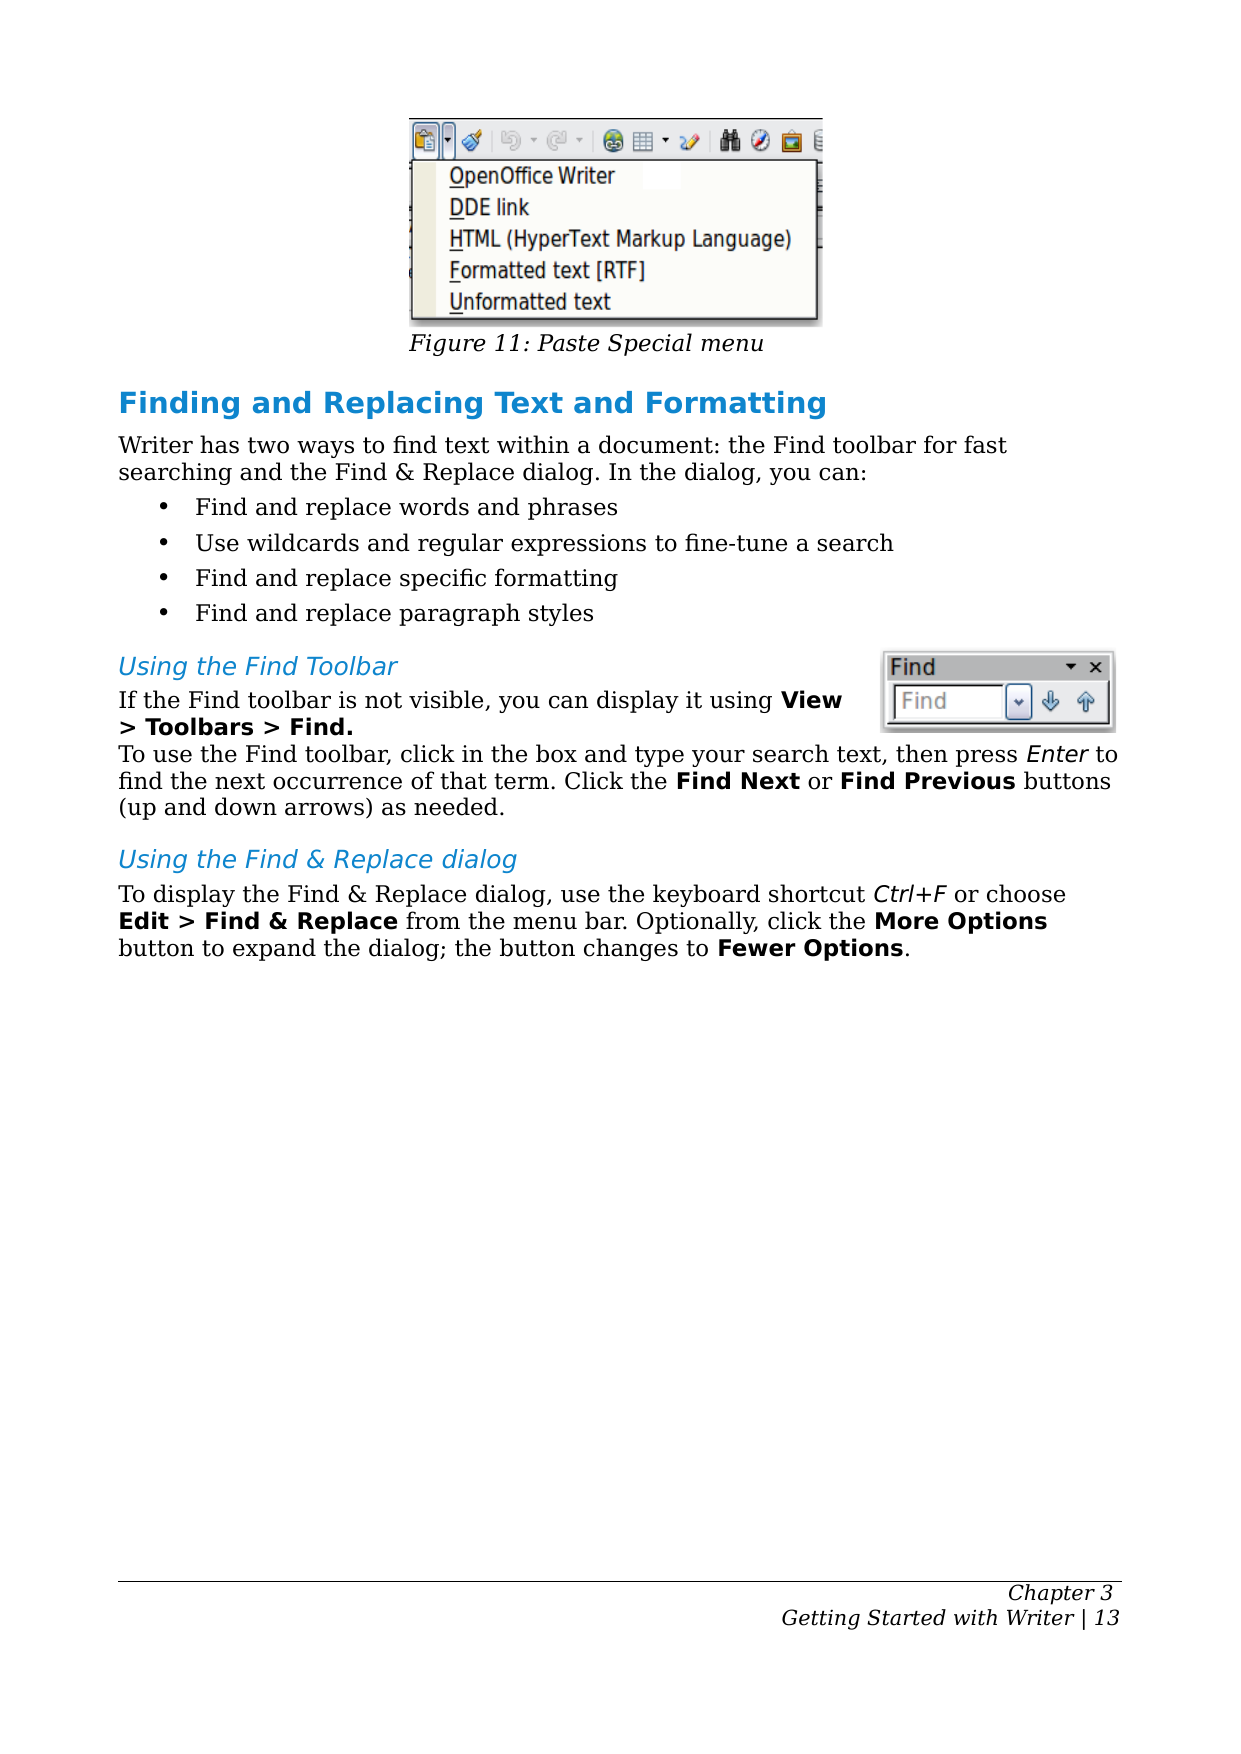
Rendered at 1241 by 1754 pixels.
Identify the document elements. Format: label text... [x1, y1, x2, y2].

list Find and replace words and phrases [156, 492, 1122, 522]
picture [409, 118, 824, 330]
subtitle Using the Find & Replace dialog [118, 846, 1122, 875]
picture [879, 647, 1117, 733]
list Writer has two ways to find text within a document: the Find toolbar for fast searching and the Find & Replace dialog. In the dialog, you can: [118, 433, 1122, 486]
list Find and replace paragraph styles [156, 599, 1122, 628]
list Use wildcards and regular expressions to fine-tune a search [156, 528, 1122, 557]
text To use the Find toolbar, click in the box and type your search text, then press Enter to find the next occurrence of that term. Click the Find Next or Find Previous buttons (up and down arrows) as needed. [118, 741, 1122, 821]
subtitle Finding and Replacing Text and Formatting [118, 386, 1122, 420]
text Figure 11: Paste Special menu [409, 330, 824, 357]
text If the Find toolbar is not visible, you can display it using View > Toolbars > Find. [118, 688, 1122, 741]
text To display the Find & Replace dialog, use the keyboard shortcut Ctrl+F or choose Edit > Find & Replace from the menu bar. Optionally, click the More Options button to expand the dialog; the button changes to Fewer Options. [118, 881, 1122, 961]
subtitle Using the Find Toolbar [118, 652, 879, 681]
list Find and replace specific formatting [156, 563, 1122, 592]
